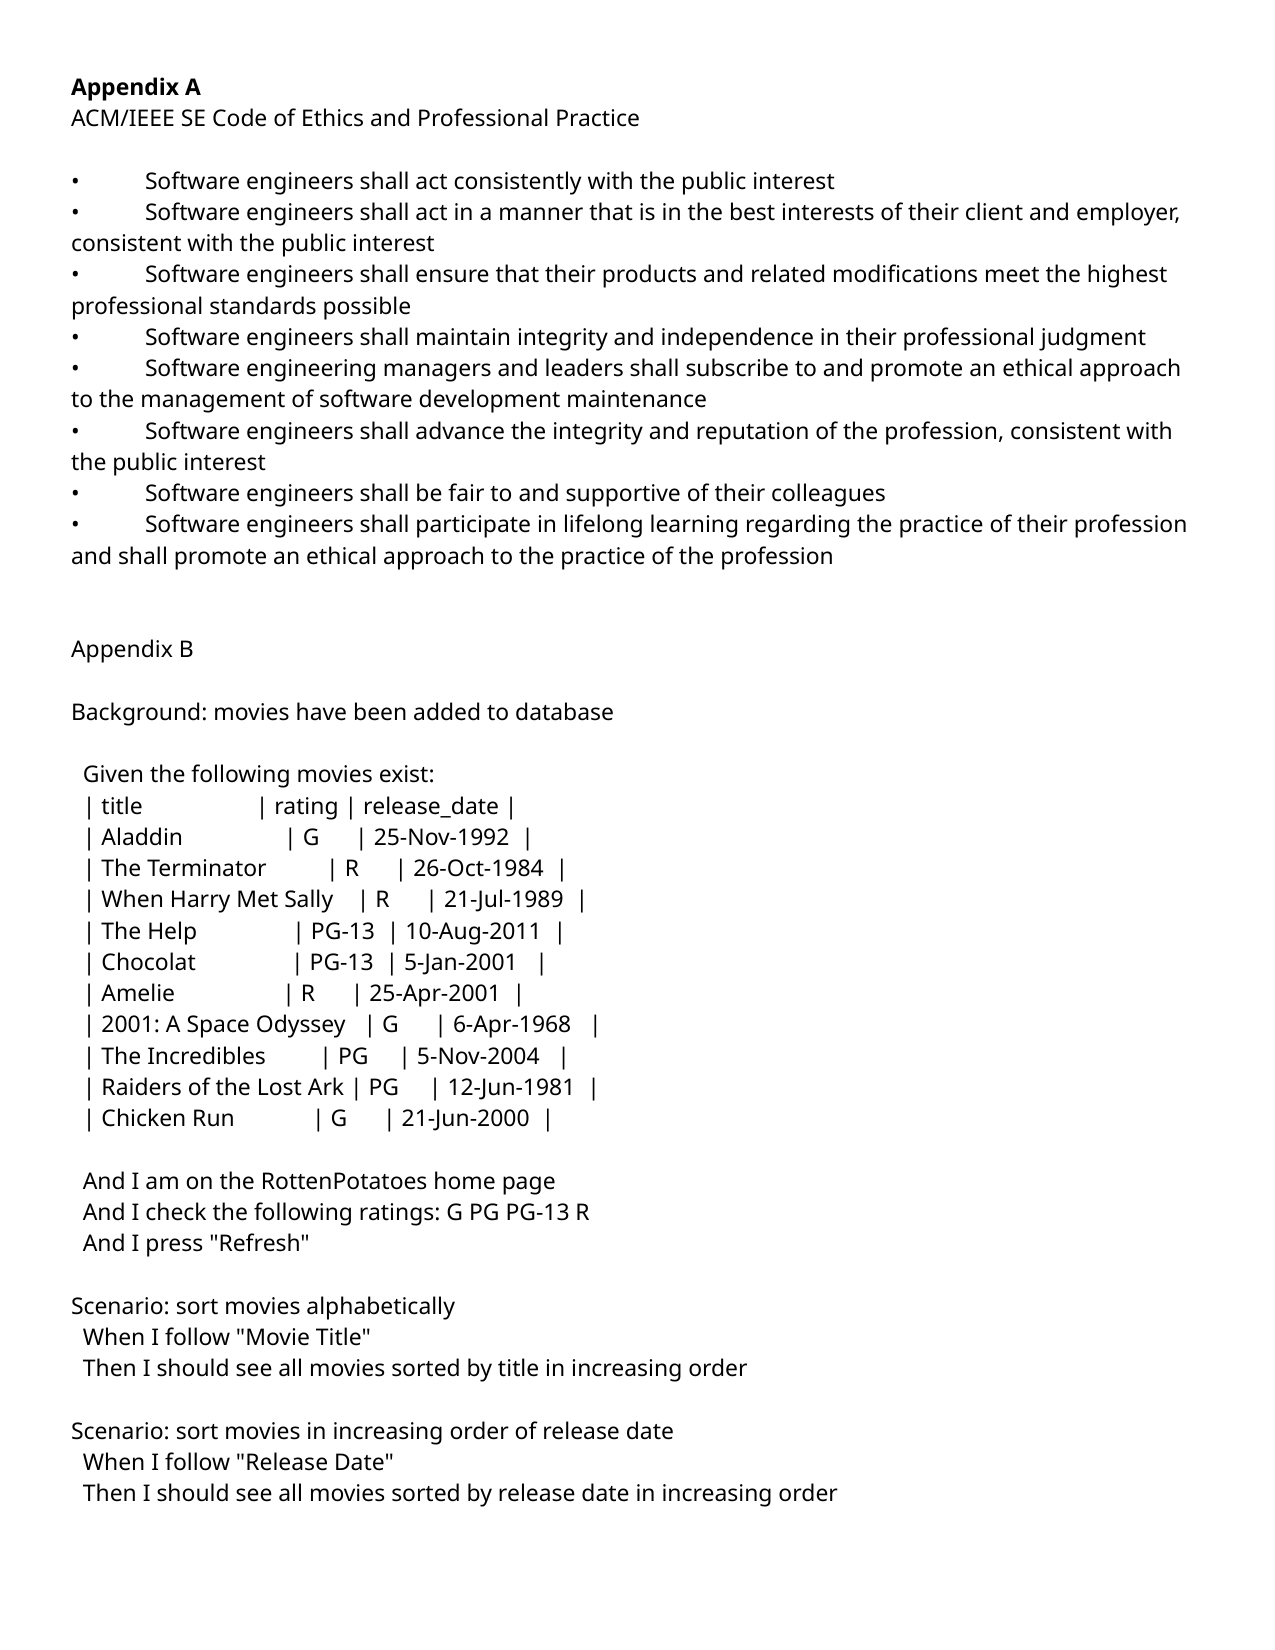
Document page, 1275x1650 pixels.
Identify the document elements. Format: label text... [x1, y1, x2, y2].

text | 2001: A Space Odyssey | G | 6-Apr-1968 | [71, 1008, 1204, 1039]
text | Amelie | R | 25-Apr-2001 | [71, 977, 1204, 1008]
text And I check the following ratings: G PG PG-13 R [71, 1196, 1204, 1227]
text • Software engineers shall advance the integrity and reputation of the profession, consistent with the public interest [71, 414, 1204, 477]
text | Chicken Run | G | 21-Jun-2000 | [71, 1102, 1204, 1133]
text | Raiders of the Lost Ark | PG | 12-Jun-1981 | [71, 1071, 1204, 1102]
text • Software engineers shall act in a manner that is in the best interests of their client and employer, consistent with the public interest [71, 196, 1204, 258]
text Then I should see all movies sorted by release date in increasing order [71, 1477, 1204, 1508]
text | The Terminator | R | 26-Oct-1984 | [71, 852, 1204, 883]
text Scenario: sort movies in increasing order of release date [71, 1414, 1204, 1446]
text ACM/IEEE SE Code of Ethics and Professional Practice [71, 102, 1204, 133]
text • Software engineering managers and leaders shall subscribe to and promote an ethical approach to the management of software development maintenance [71, 352, 1204, 414]
text • Software engineers shall be fair to and supportive of their colleagues [71, 477, 1204, 508]
text | The Help | PG-13 | 10-Aug-2011 | [71, 914, 1204, 946]
text When I follow "Release Date" [71, 1446, 1204, 1477]
text | Aladdin | G | 25-Nov-1992 | [71, 821, 1204, 852]
text And I press "Refresh" [71, 1227, 1204, 1258]
text | When Harry Met Sally | R | 21-Jul-1989 | [71, 883, 1204, 914]
text • Software engineers shall maintain integrity and independence in their professional judgment [71, 321, 1204, 352]
text • Software engineers shall act consistently with the public interest [71, 164, 1204, 196]
text Given the following movies exist: [71, 758, 1204, 789]
text And I am on the RottenPotatoes home page [71, 1164, 1204, 1196]
text Appendix A [71, 71, 1204, 102]
text Background: movies have been added to database [71, 696, 1204, 727]
text • Software engineers shall ensure that their products and related modifications meet the highest professional standards possible [71, 258, 1204, 321]
text • Software engineers shall participate in lifelong learning regarding the practice of their profession and shall promote an ethical approach to the practice of the profession [71, 508, 1204, 571]
text | title | rating | release_date | [71, 789, 1204, 821]
text Then I should see all movies sorted by title in increasing order [71, 1352, 1204, 1383]
text | Chocolat | PG-13 | 5-Jan-2001 | [71, 946, 1204, 977]
text When I follow "Movie Title" [71, 1321, 1204, 1352]
text Appendix B [71, 633, 1204, 664]
text | The Incredibles | PG | 5-Nov-2004 | [71, 1039, 1204, 1071]
text Scenario: sort movies alphabetically [71, 1289, 1204, 1321]
